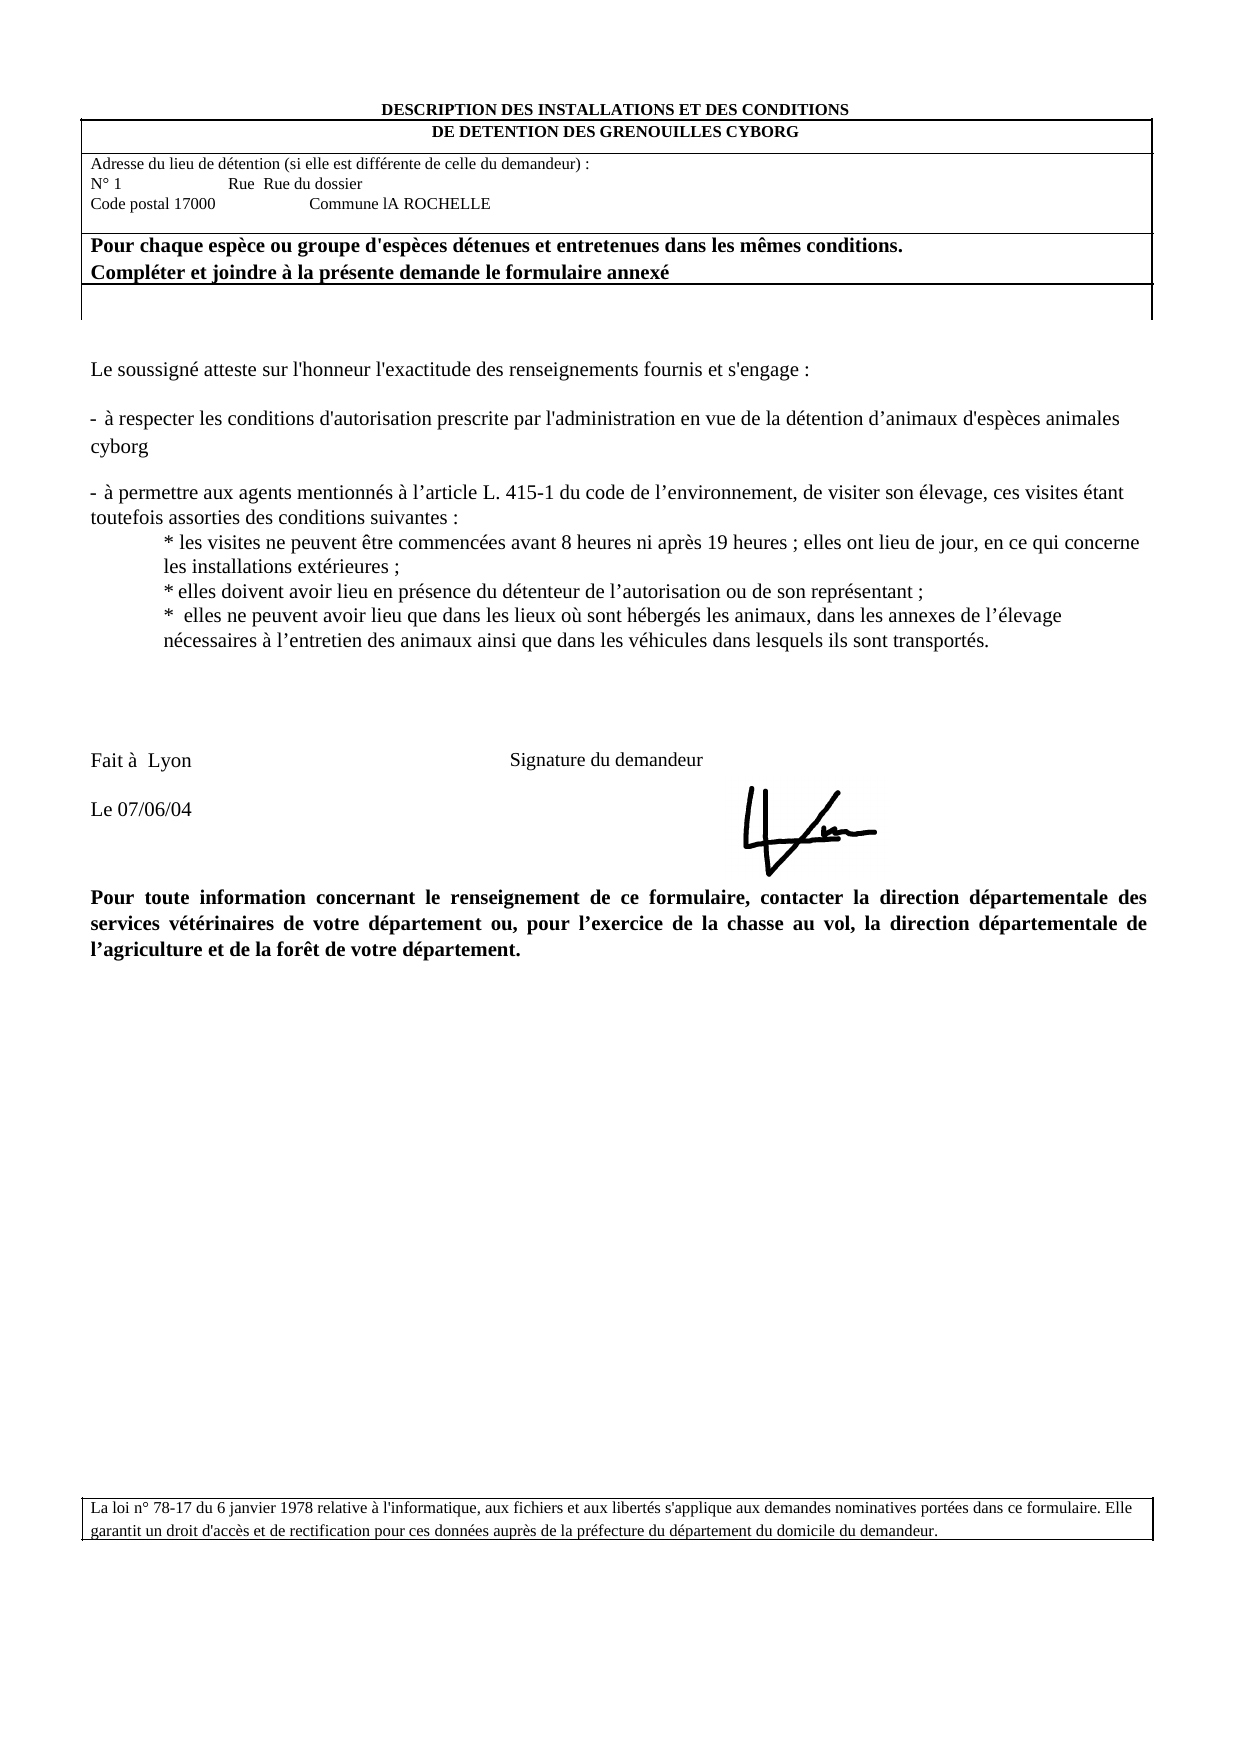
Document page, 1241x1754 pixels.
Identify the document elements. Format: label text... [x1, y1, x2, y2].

text Code postal 17000 Commune lA ROCHELLE [90, 193, 1148, 213]
text [890, 797, 1148, 821]
list elles ne peuvent avoir lieu que dans les lieux où sont hébergés les animaux, dans les annexes de l’élevage nécessaires à l’entretien des animaux ainsi que dans les véhicules dans lesquels ils sont transportés. [163, 603, 1140, 652]
list elles doivent avoir lieu en présence du détenteur de l’autorisation ou de son représentant ; [163, 579, 1148, 603]
text N° 1 Rue Rue du dossier [90, 174, 1148, 193]
picture [725, 775, 890, 878]
list à respecter les conditions d'autorisation prescrite par l'administration en vue de la détention d’animaux d'espèces animales cyborg [89, 406, 1140, 458]
text Pour chaque espèce ou groupe d'espèces détenues et entretenues dans les mêmes conditions. [90, 234, 1148, 257]
text Le soussigné atteste sur l'honneur l'exactitude des renseignements fournis et s'engage : [90, 357, 1148, 381]
text DE DETENTION DES GRENOUILLES CYBORG [89, 122, 1141, 141]
text Adresse du lieu de détention (si elle est différente de celle du demandeur) : [90, 154, 1148, 173]
text Fait à Lyon [90, 748, 466, 772]
text Le 07/06/04 [90, 797, 725, 821]
text DESCRIPTION DES INSTALLATIONS ET DES CONDITIONS [89, 100, 1141, 119]
text La loi n° 78-17 du 6 janvier 1978 relative à l'informatique, aux fichiers et aux libertés s'applique aux demandes nominatives portées dans ce formulaire. Elle garantit un droit d'accès et de rectification pour ces données auprès de la préfecture du département du domicile du demandeur. [90, 1499, 1140, 1539]
text Signature du demandeur [509, 748, 1148, 771]
list à permettre aux agents mentionnés à l’article L. 415-1 du code de l’environnement, de visiter son élevage, ces visites étant toutefois assorties des conditions suivantes : [89, 479, 1140, 529]
text Pour toute information concernant le renseignement de ce formulaire, contacter la direction départementale des services vétérinaires de votre département ou, pour l’exercice de la chasse au vol, la direction départementale de l’agriculture et de la forêt de votre département. [90, 885, 1148, 961]
list les visites ne peuvent être commencées avant 8 heures ni après 19 heures ; elles ont lieu de jour, en ce qui concerne les installations extérieures ; [163, 530, 1140, 578]
text Compléter et joindre à la présente demande le formulaire annexé [90, 260, 1148, 283]
